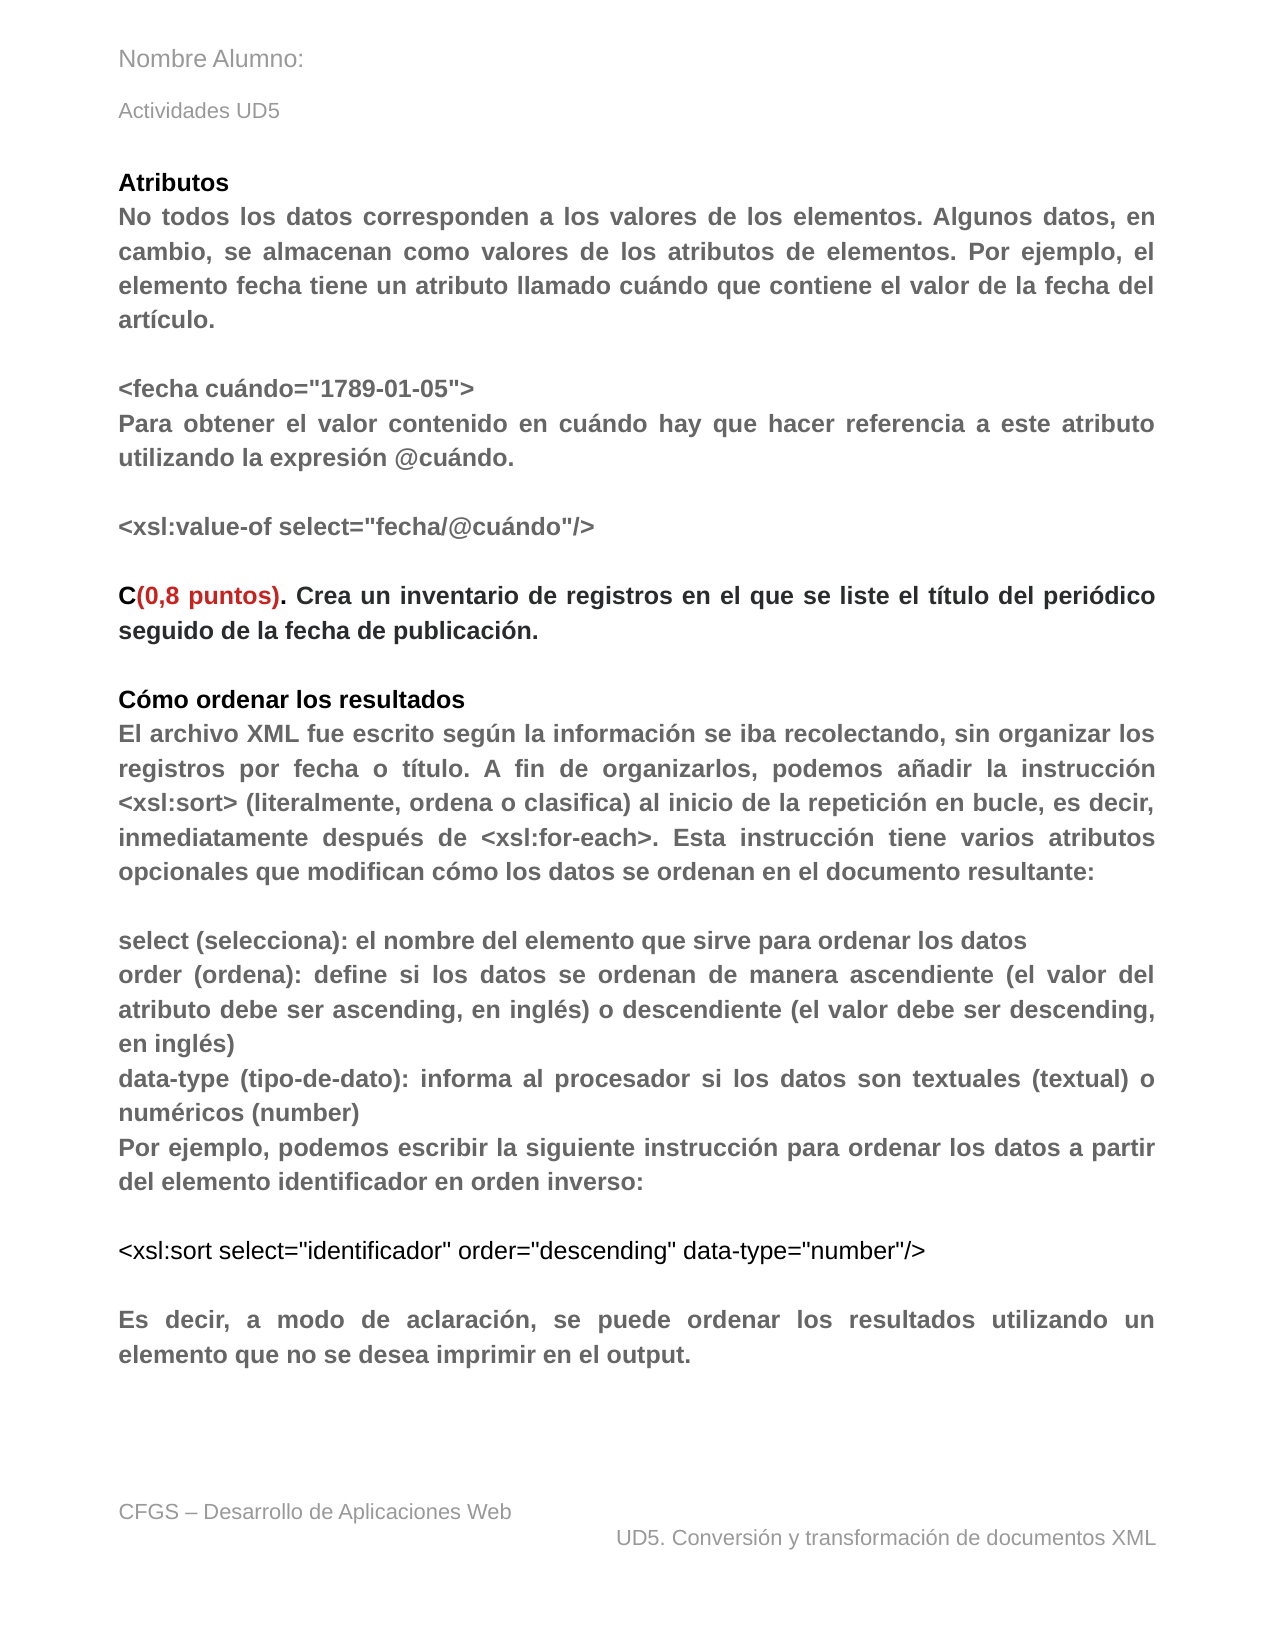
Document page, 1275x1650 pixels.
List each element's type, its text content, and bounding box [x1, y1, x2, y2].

subtitle Cómo ordenar los resultados [118, 685, 1157, 713]
subtitle Atributos [118, 167, 1157, 196]
subtitle Para obtener el valor contenido en cuándo hay que hacer referencia a este atributo utilizando la expresión @cuándo. [118, 409, 1157, 472]
subtitle select (selecciona): el nombre del elemento que sirve para ordenar los datos [118, 926, 1157, 955]
subtitle C(0,8 puntos). Crea un inventario de registros en el que se liste el título del periódico seguido de la fecha de publicación. [118, 581, 1157, 644]
subtitle order (ordena): define si los datos se ordenan de manera ascendiente (el valor del atributo debe ser ascending, en inglés) o descendiente (el valor debe ser descending, en inglés) [118, 961, 1157, 1058]
subtitle No todos los datos corresponden a los valores de los elementos. Algunos datos, en cambio, se almacenan como valores de los atributos de elementos. Por ejemplo, el elemento fecha tiene un atributo llamado cuándo que contiene el valor de la fecha del artículo. [118, 202, 1157, 334]
subtitle <fecha cuándo="1789-01-05"> [118, 374, 1157, 403]
subtitle El archivo XML fue escrito según la información se iba recolectando, sin organizar los registros por fecha o título. A fin de organizarlos, podemos añadir la instrucción <xsl:sort> (literalmente, ordena o clasifica) al inicio de la repetición en bucle, es decir, inmediatamente después de <xsl:for-each>. Esta instrucción tiene varios atributos opcionales que modifican cómo los datos se ordenan en el documento resultante: [118, 719, 1157, 886]
subtitle <xsl:value-of select="fecha/@cuándo"/> [118, 512, 1157, 541]
subtitle <xsl:sort select="identificador" order="descending" data-type="number"/> [118, 1236, 1157, 1265]
subtitle Es decir, a modo de aclaración, se puede ordenar los resultados utilizando un elemento que no se desea imprimir en el output. [118, 1305, 1157, 1368]
subtitle Por ejemplo, podemos escribir la siguiente instrucción para ordenar los datos a partir del elemento identificador en orden inverso: [118, 1133, 1157, 1196]
subtitle data-type (tipo-de-dato): informa al procesador si los datos son textuales (textual) o numéricos (number) [118, 1064, 1157, 1127]
